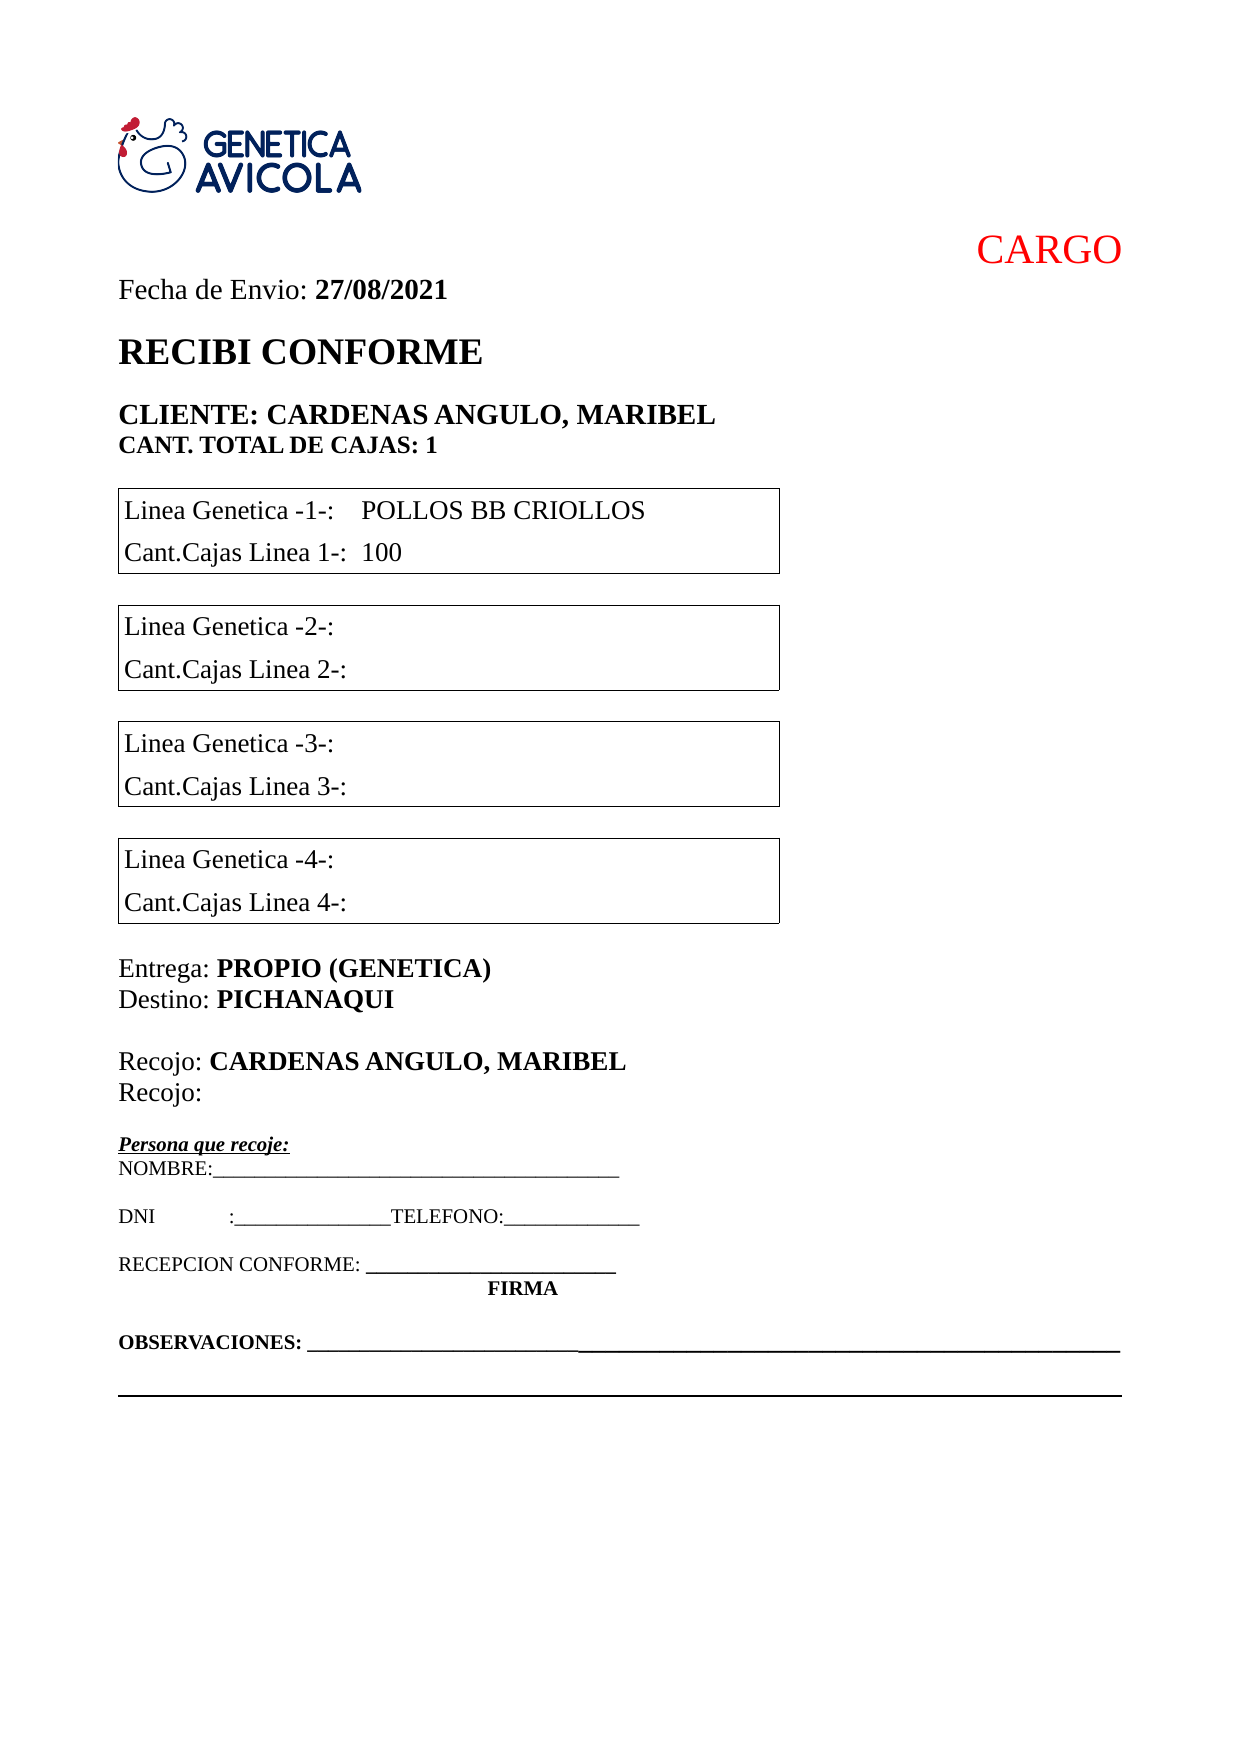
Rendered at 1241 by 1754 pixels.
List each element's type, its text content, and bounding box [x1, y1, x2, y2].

table_cell Linea Genetica -4-: [119, 839, 356, 880]
text FIRMA [118, 1276, 1122, 1300]
table_cell [356, 647, 779, 690]
table_cell Linea Genetica -2-: [119, 606, 356, 647]
text RECEPCION CONFORME: ________________________ [118, 1252, 1122, 1276]
table_cell 100 [356, 531, 779, 573]
text OBSERVACIONES: __________________________________________________________________ [118, 1324, 1122, 1355]
text CARGO [118, 224, 1122, 272]
text CANT. TOTAL DE CAJAS: 1 [118, 431, 1122, 459]
table_cell Cant.Cajas Linea 1-: [119, 531, 356, 573]
table_cell Cant.Cajas Linea 3-: [119, 764, 356, 806]
text Entrega: PROPIO (GENETICA) [118, 952, 1122, 983]
table_cell Cant.Cajas Linea 4-: [119, 880, 356, 923]
picture [117, 117, 362, 193]
table_cell [356, 807, 779, 838]
table_cell [356, 764, 779, 806]
table_cell [356, 574, 779, 604]
table_cell [118, 574, 356, 604]
table_cell [118, 807, 356, 838]
text Destino: PICHANAQUI [118, 983, 1122, 1014]
table_cell [356, 606, 779, 647]
table_header Linea Genetica -1-: [119, 489, 356, 531]
table_header POLLOS BB CRIOLLOS [356, 489, 779, 531]
text Recojo: CARDENAS ANGULO, MARIBEL [118, 1045, 1122, 1076]
text CLIENTE: CARDENAS ANGULO, MARIBEL [118, 397, 1122, 431]
table_cell Cant.Cajas Linea 2-: [119, 647, 356, 690]
text RECIBI CONFORME [118, 330, 1122, 373]
text Persona que recoje: [118, 1132, 1122, 1156]
table_cell [356, 691, 779, 721]
table_cell [356, 839, 779, 880]
table_cell [356, 722, 779, 764]
text Fecha de Envio: 27/08/2021 [118, 272, 1122, 306]
text NOMBRE:_______________________________________ [118, 1156, 1122, 1180]
table_cell Linea Genetica -3-: [119, 722, 356, 764]
table_cell [118, 691, 356, 721]
table_cell [356, 880, 779, 923]
text Recojo: [118, 1076, 1122, 1108]
text DNI :_______________TELEFONO:_____________ [118, 1204, 1122, 1228]
